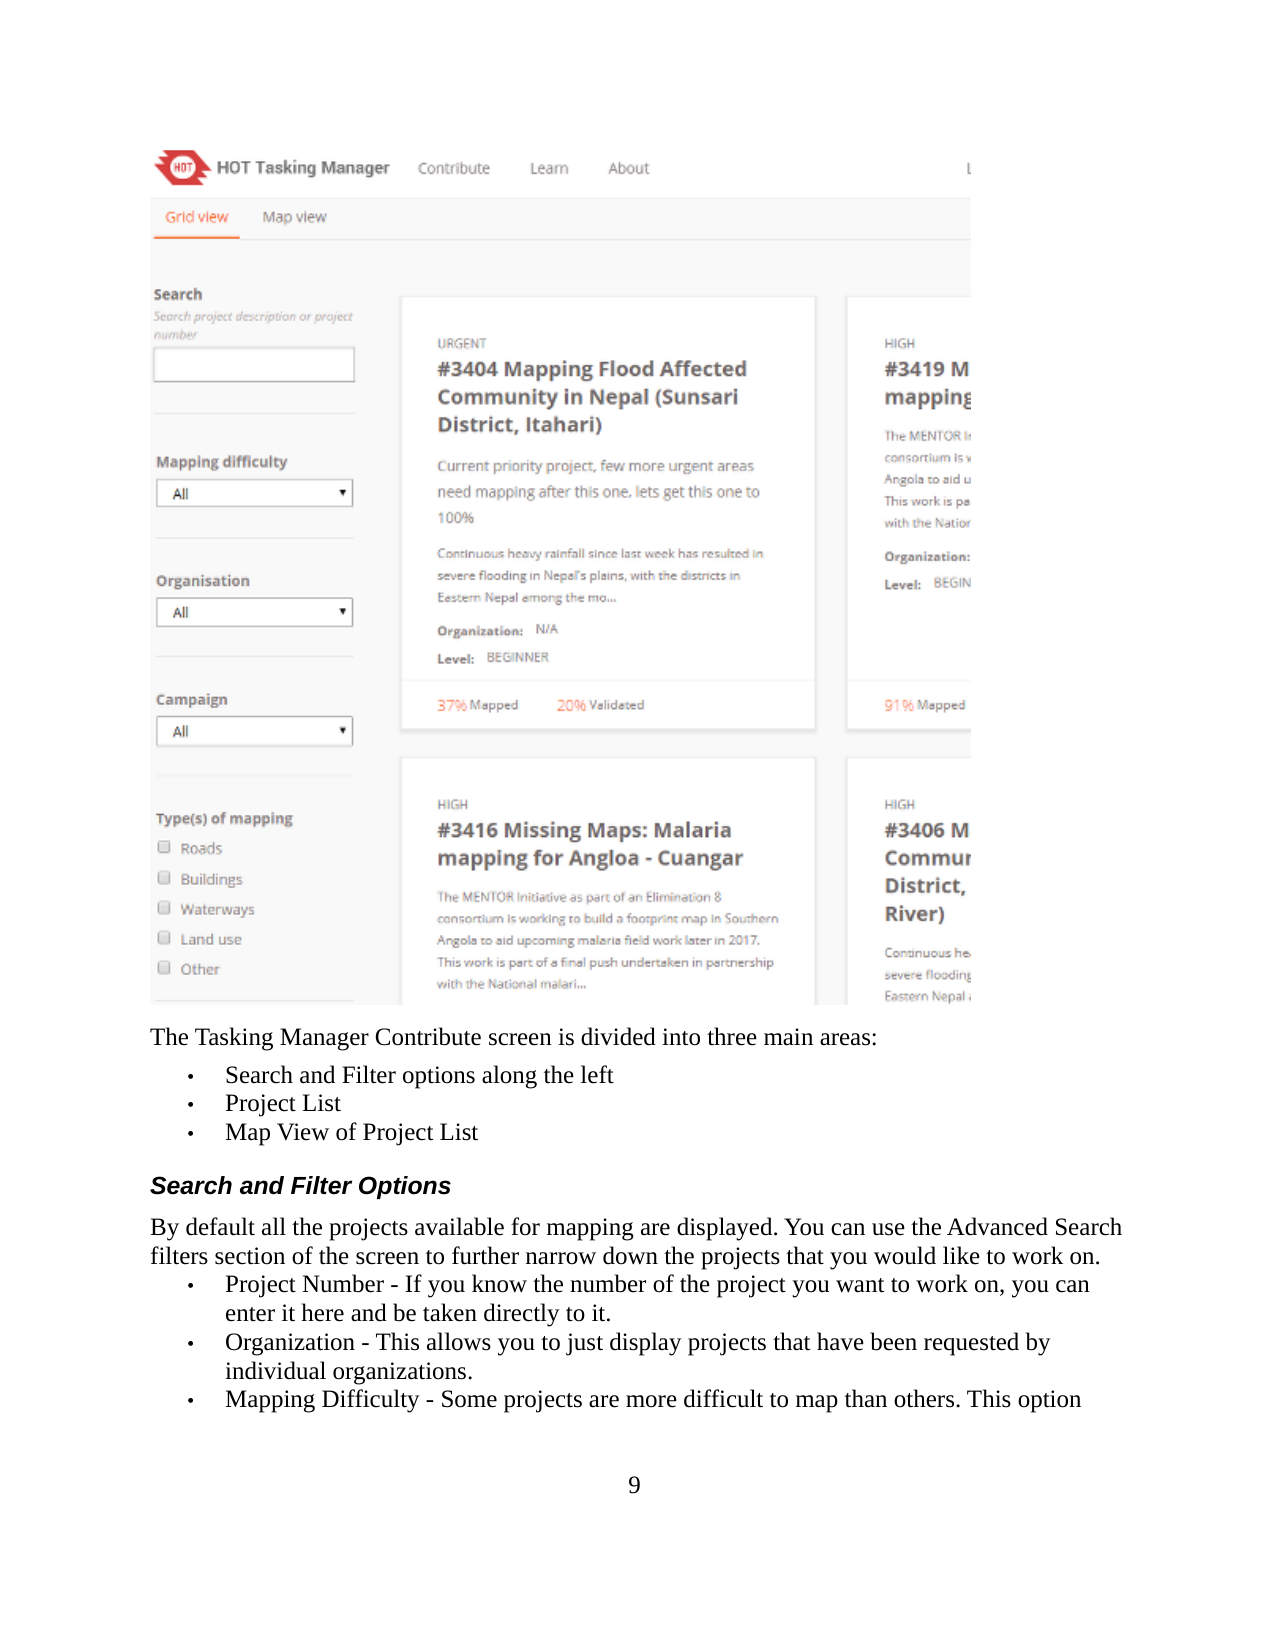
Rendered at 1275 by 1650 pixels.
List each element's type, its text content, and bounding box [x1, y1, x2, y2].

list Project Number - If you know the number of the project you want to work on, you can enter it here and be taken directly to it. [187, 1269, 1125, 1327]
subtitle Search and Filter Options [150, 1171, 1125, 1199]
list Map View of Project List [187, 1117, 1125, 1146]
list Mapping Difficulty - Some projects are more difficult to map than others. This option [187, 1384, 1125, 1413]
list Search and Filter options along the left [187, 1060, 1125, 1088]
list Project List [187, 1088, 1125, 1117]
list Organization - This allows you to just display projects that have been requested by individual organizations. [187, 1327, 1125, 1384]
text By default all the projects available for mapping are displayed. You can use the Advanced Search filters section of the screen to further narrow down the projects that you would like to work on. [150, 1212, 1125, 1269]
picture [150, 150, 971, 1005]
text The Tasking Manager Contribute screen is divided into three main areas: [150, 1022, 1125, 1051]
